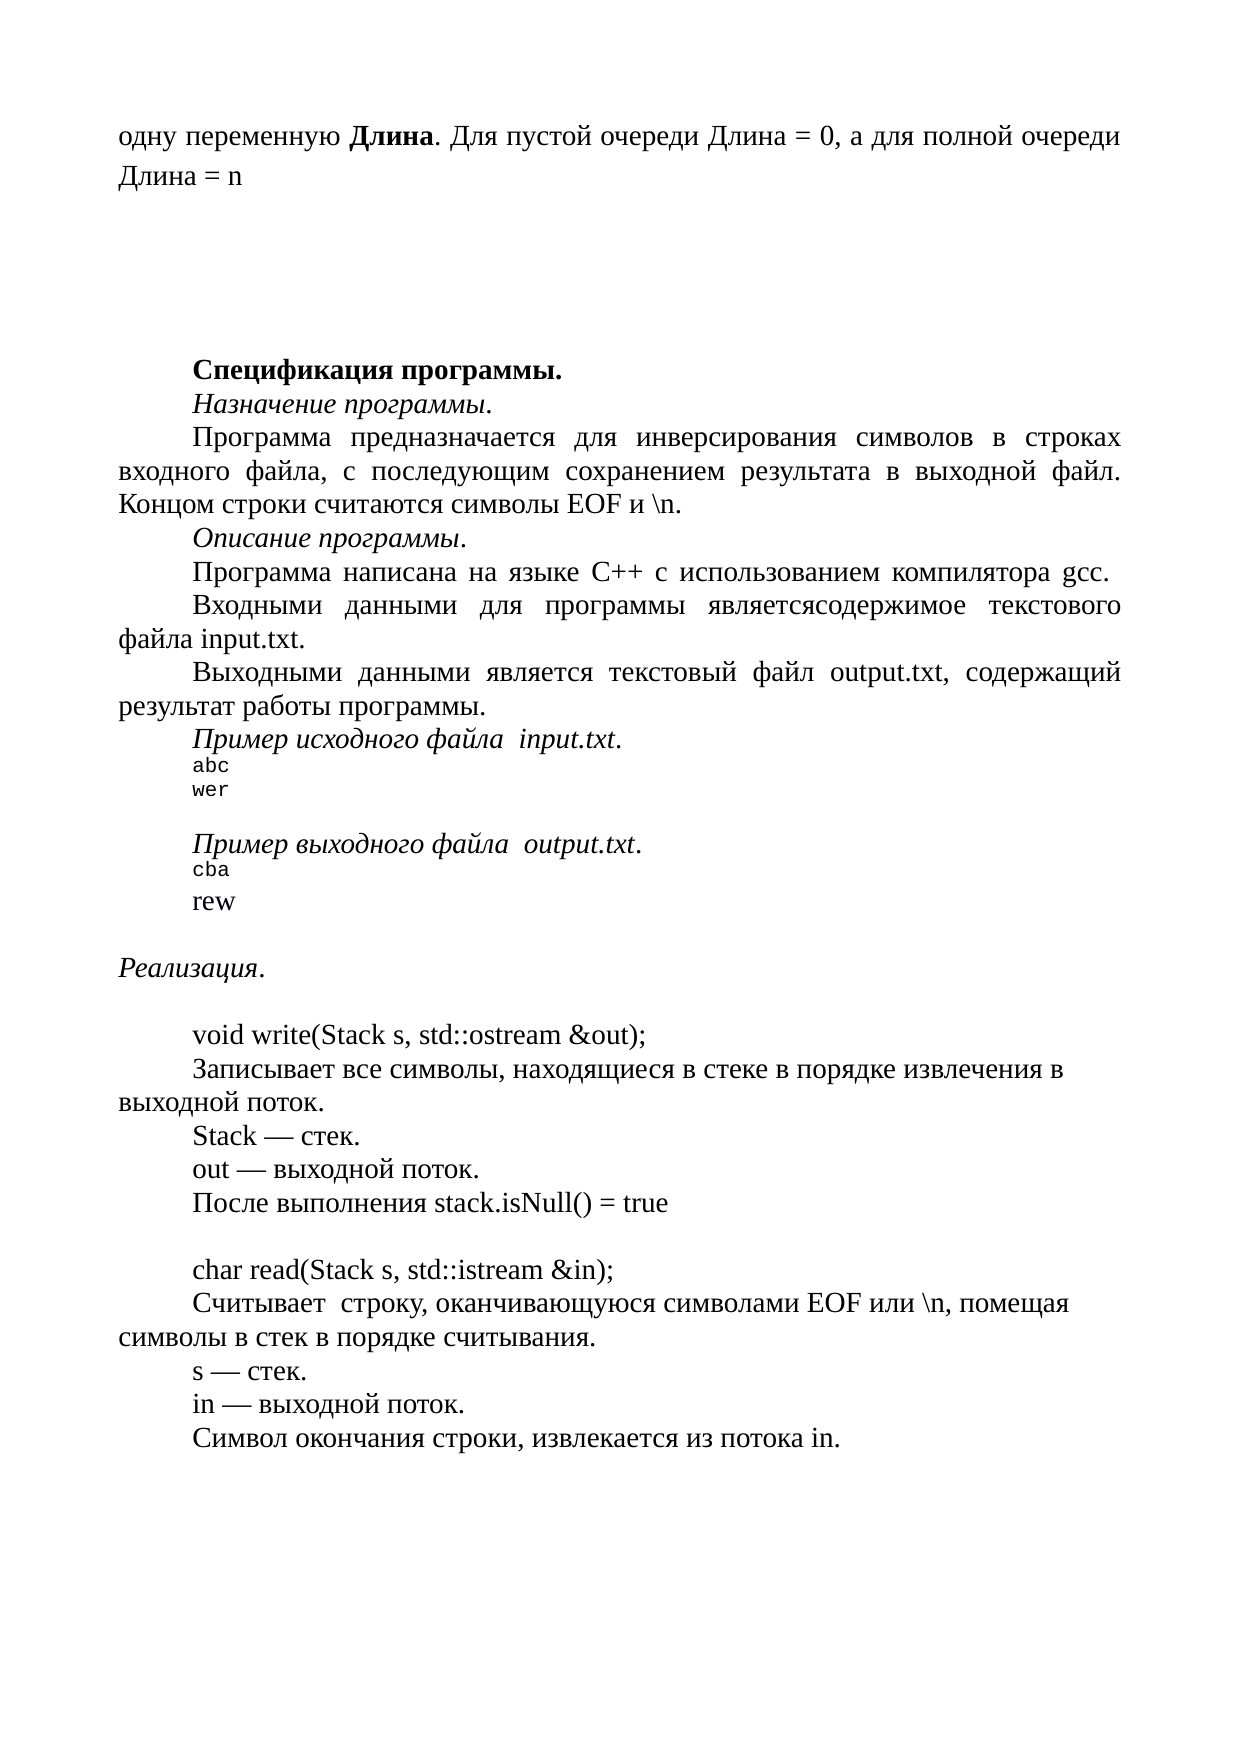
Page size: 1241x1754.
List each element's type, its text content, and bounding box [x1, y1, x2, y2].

text одну переменную Длина. Для пустой очереди Длина = 0, а для полной очереди Длина = n [118, 118, 1122, 192]
text void write(Stack s, std::ostream &out); [118, 1017, 1122, 1051]
text in — выходной поток. [118, 1386, 1122, 1420]
text Назначение программы. [118, 386, 1122, 419]
text wer [118, 779, 1122, 802]
text Считывает строку, оканчивающуюся символами EOF или \n, помещая символы в стек в порядке считывания. [118, 1286, 1122, 1353]
text rew [118, 883, 1122, 917]
text Спецификация программы. [118, 352, 1122, 386]
text Выходными данными является текстовый файл output.txt, содержащий результат работы программы. [118, 654, 1122, 721]
text Stack — стек. [118, 1118, 1122, 1151]
text После выполнения stack.isNull() = true [118, 1185, 1122, 1218]
text Cимвол окончания строки, извлекается из потока in. [118, 1420, 1122, 1453]
text Программа предназначается для инверсирования символов в строках входного файла, с последующим сохранением результата в выходной файл. Концом строки считаются символы EOF и \n. [118, 419, 1122, 520]
text cba [118, 859, 1122, 883]
text Описание программы. [118, 520, 1122, 554]
text char read(Stack s, std::istream &in); [118, 1252, 1122, 1286]
text s — стек. [118, 1353, 1122, 1386]
text Записывает все символы, находящиеся в стеке в порядке извлечения в выходной поток. [118, 1051, 1122, 1118]
text Пример исходного файла input.txt. [118, 721, 1122, 755]
text Реализация. [118, 950, 1122, 984]
text out — выходной поток. [118, 1151, 1122, 1185]
text Пример выходного файла output.txt. [118, 826, 1122, 859]
text Программа написана на языке C++ с использованием компилятора gcc. Входными данными для программы являетсясодержимое текстового файла input.txt. [118, 554, 1122, 654]
text abc [118, 755, 1122, 779]
